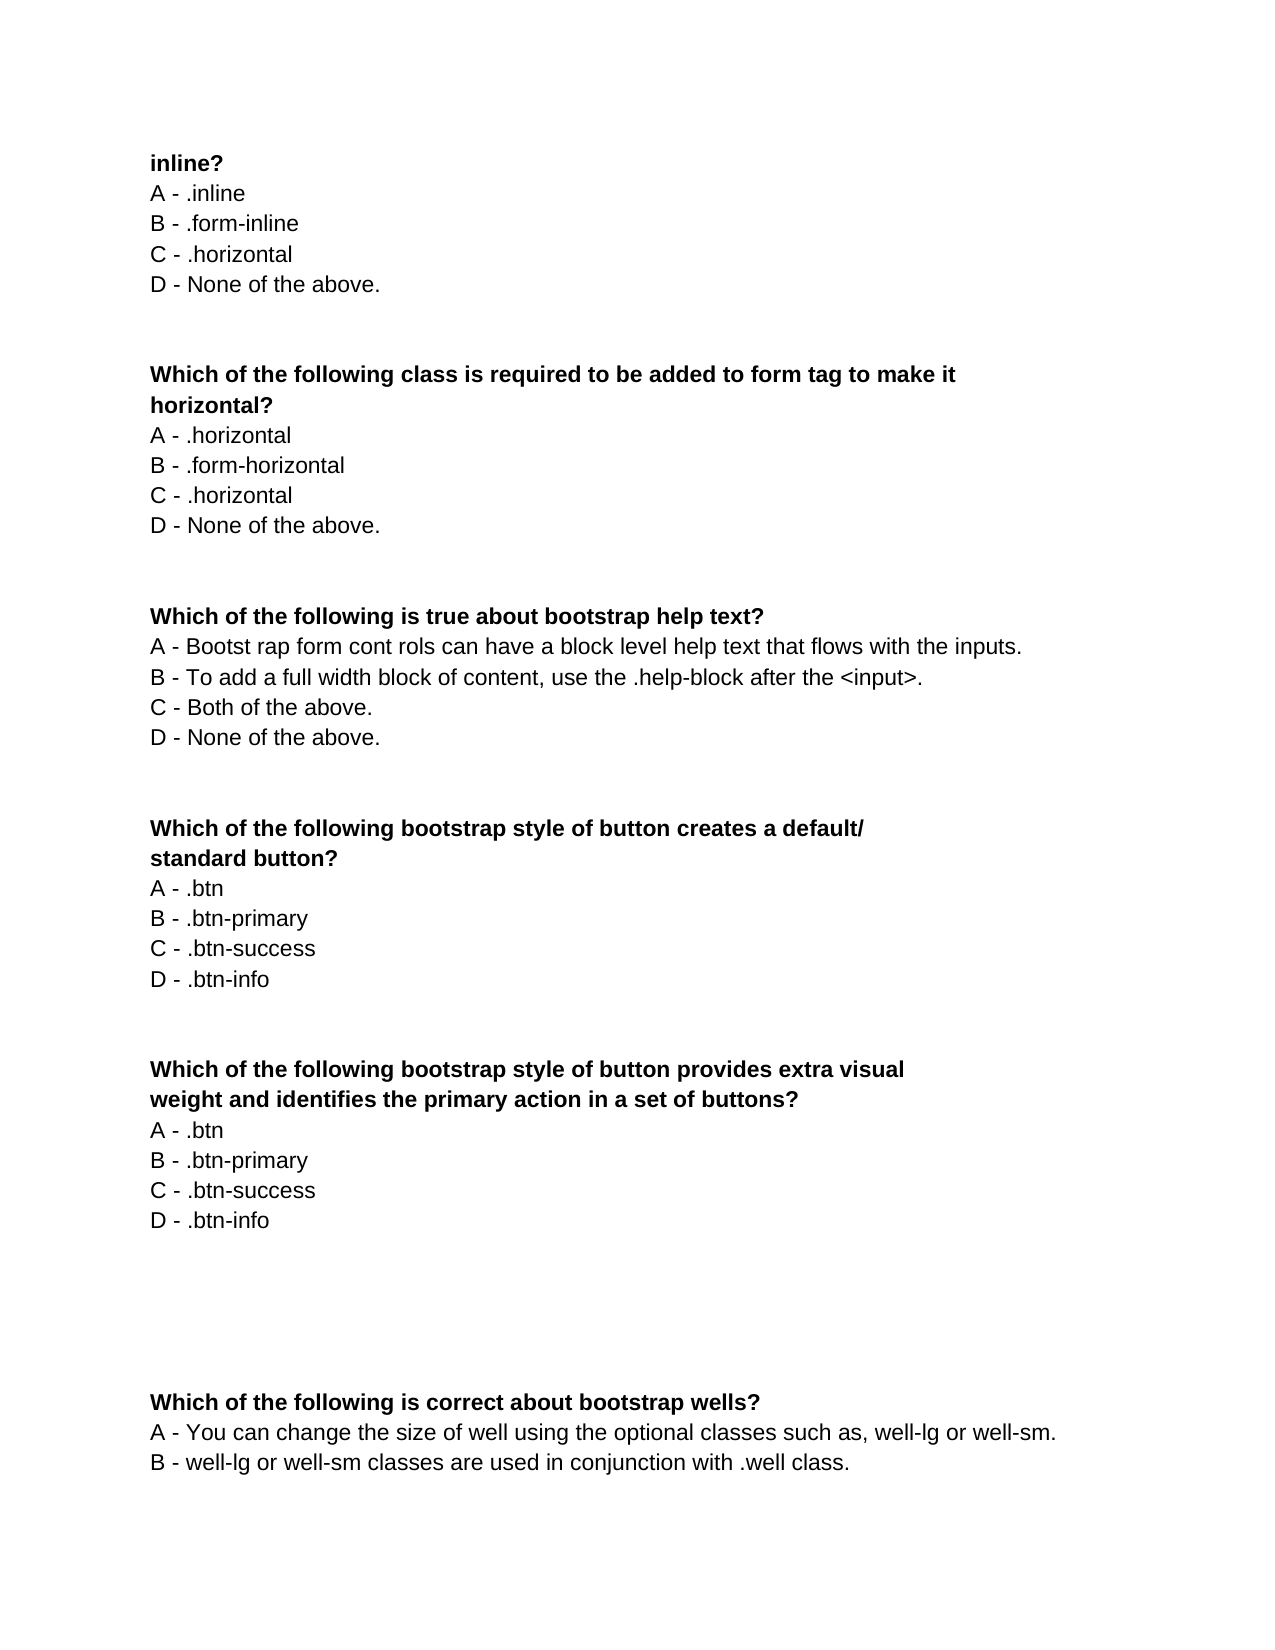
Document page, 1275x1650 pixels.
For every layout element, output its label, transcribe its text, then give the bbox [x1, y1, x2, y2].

text C - .btn-success [150, 1177, 1125, 1203]
text A - .inline [150, 180, 1125, 207]
text A - .btn [150, 875, 1125, 901]
text A - .horizontal [150, 422, 1125, 448]
text C - .btn-success [150, 935, 1125, 962]
text B - .btn-primary [150, 905, 1125, 932]
text Which of the following is true about bootstrap help text? [150, 603, 1125, 629]
text standard button? [150, 845, 1125, 871]
text B - .form-horizontal [150, 452, 1125, 478]
text Which of the following bootstrap style of button provides extra visual [150, 1056, 1125, 1083]
text A - Bootst rap form cont rols can have a block level help text that flows with the inputs. [150, 633, 1125, 660]
text Which of the following bootstrap style of button creates a default/ [150, 814, 1125, 841]
text D - None of the above. [150, 724, 1125, 750]
text inline? [150, 150, 1125, 176]
text B - .form-inline [150, 210, 1125, 237]
text C - Both of the above. [150, 694, 1125, 720]
text A - You can change the size of well using the optional classes such as, well-lg or well-sm. [150, 1419, 1125, 1445]
text A - .btn [150, 1117, 1125, 1143]
text D - None of the above. [150, 512, 1125, 539]
text Which of the following class is required to be added to form tag to make it [150, 361, 1125, 388]
text C - .horizontal [150, 482, 1125, 509]
text B - well-lg or well-sm classes are used in conjunction with .well class. [150, 1449, 1125, 1475]
text D - .btn-info [150, 1207, 1125, 1234]
text weight and identifies the primary action in a set of buttons? [150, 1086, 1125, 1113]
text horizontal? [150, 392, 1125, 418]
text D - .btn-info [150, 966, 1125, 992]
text B - .btn-primary [150, 1147, 1125, 1173]
text D - None of the above. [150, 271, 1125, 297]
text C - .horizontal [150, 241, 1125, 267]
text B - To add a full width block of content, use the .help-block after the <input>. [150, 663, 1125, 690]
text Which of the following is correct about bootstrap wells? [150, 1388, 1125, 1415]
